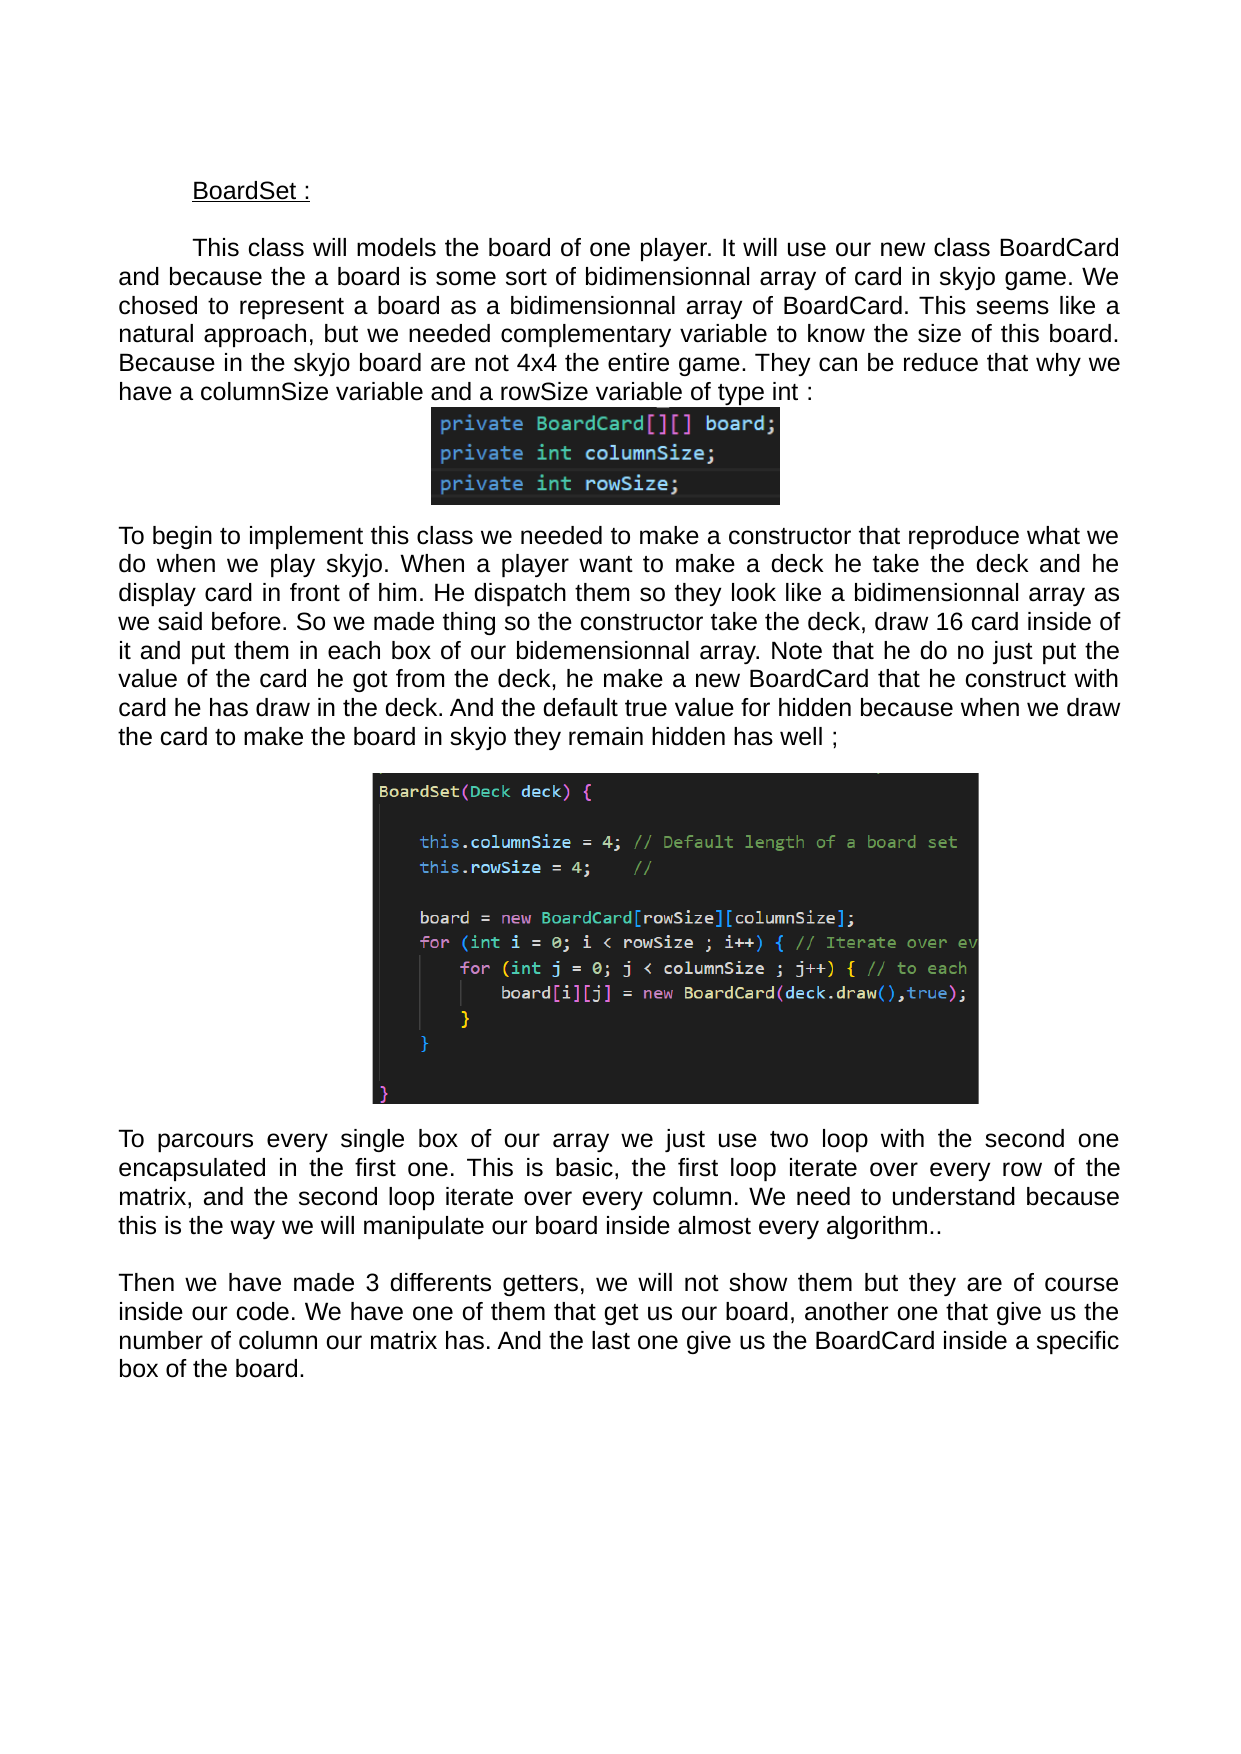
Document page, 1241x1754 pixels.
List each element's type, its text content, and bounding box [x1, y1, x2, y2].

text To begin to implement this class we needed to make a constructor that reproduce what we do when we play skyjo. When a player want to make a deck he take the deck and he display card in front of him. He dispatch them so they look like a bidimensionnal array as we said before. So we made thing so the constructor take the deck, draw 16 card inside of it and put them in each box of our bidemensionnal array. Note that he do no just put the value of the card he got from the deck, he make a new BoardCard that he construct with card he has draw in the deck. And the default true value for hidden because when we draw the card to make the board in skyjo they remain hidden has well ; [118, 521, 1122, 751]
text This class will models the board of one player. It will use our new class BoardCard and because the a board is some sort of bidimensionnal array of card in skyjo game. We chosed to represent a board as a bidimensionnal array of BoardCard. This seems like a natural approach, but we needed complementary variable to know the size of this board. Because in the skyjo board are not 4x4 the entire game. They can be reduce that why we have a columnSize variable and a rowSize variable of type int : [118, 233, 1122, 406]
text Then we have made 3 differents getters, we will not show them but they are of course inside our code. We have one of them that get us our board, another one that give us the number of column our matrix has. And the last one give us the BoardCard inside a specific box of the board. [118, 1268, 1122, 1383]
picture [431, 407, 780, 505]
text BoardSet : [118, 176, 1122, 204]
text To parcours every single box of our array we just use two loop with the second one encapsulated in the first one. This is basic, the first loop iterate over every row of the matrix, and the second loop iterate over every column. We need to understand because this is the way we will manipulate our board inside almost every algorithm.. [118, 1124, 1122, 1239]
picture [372, 773, 979, 1104]
